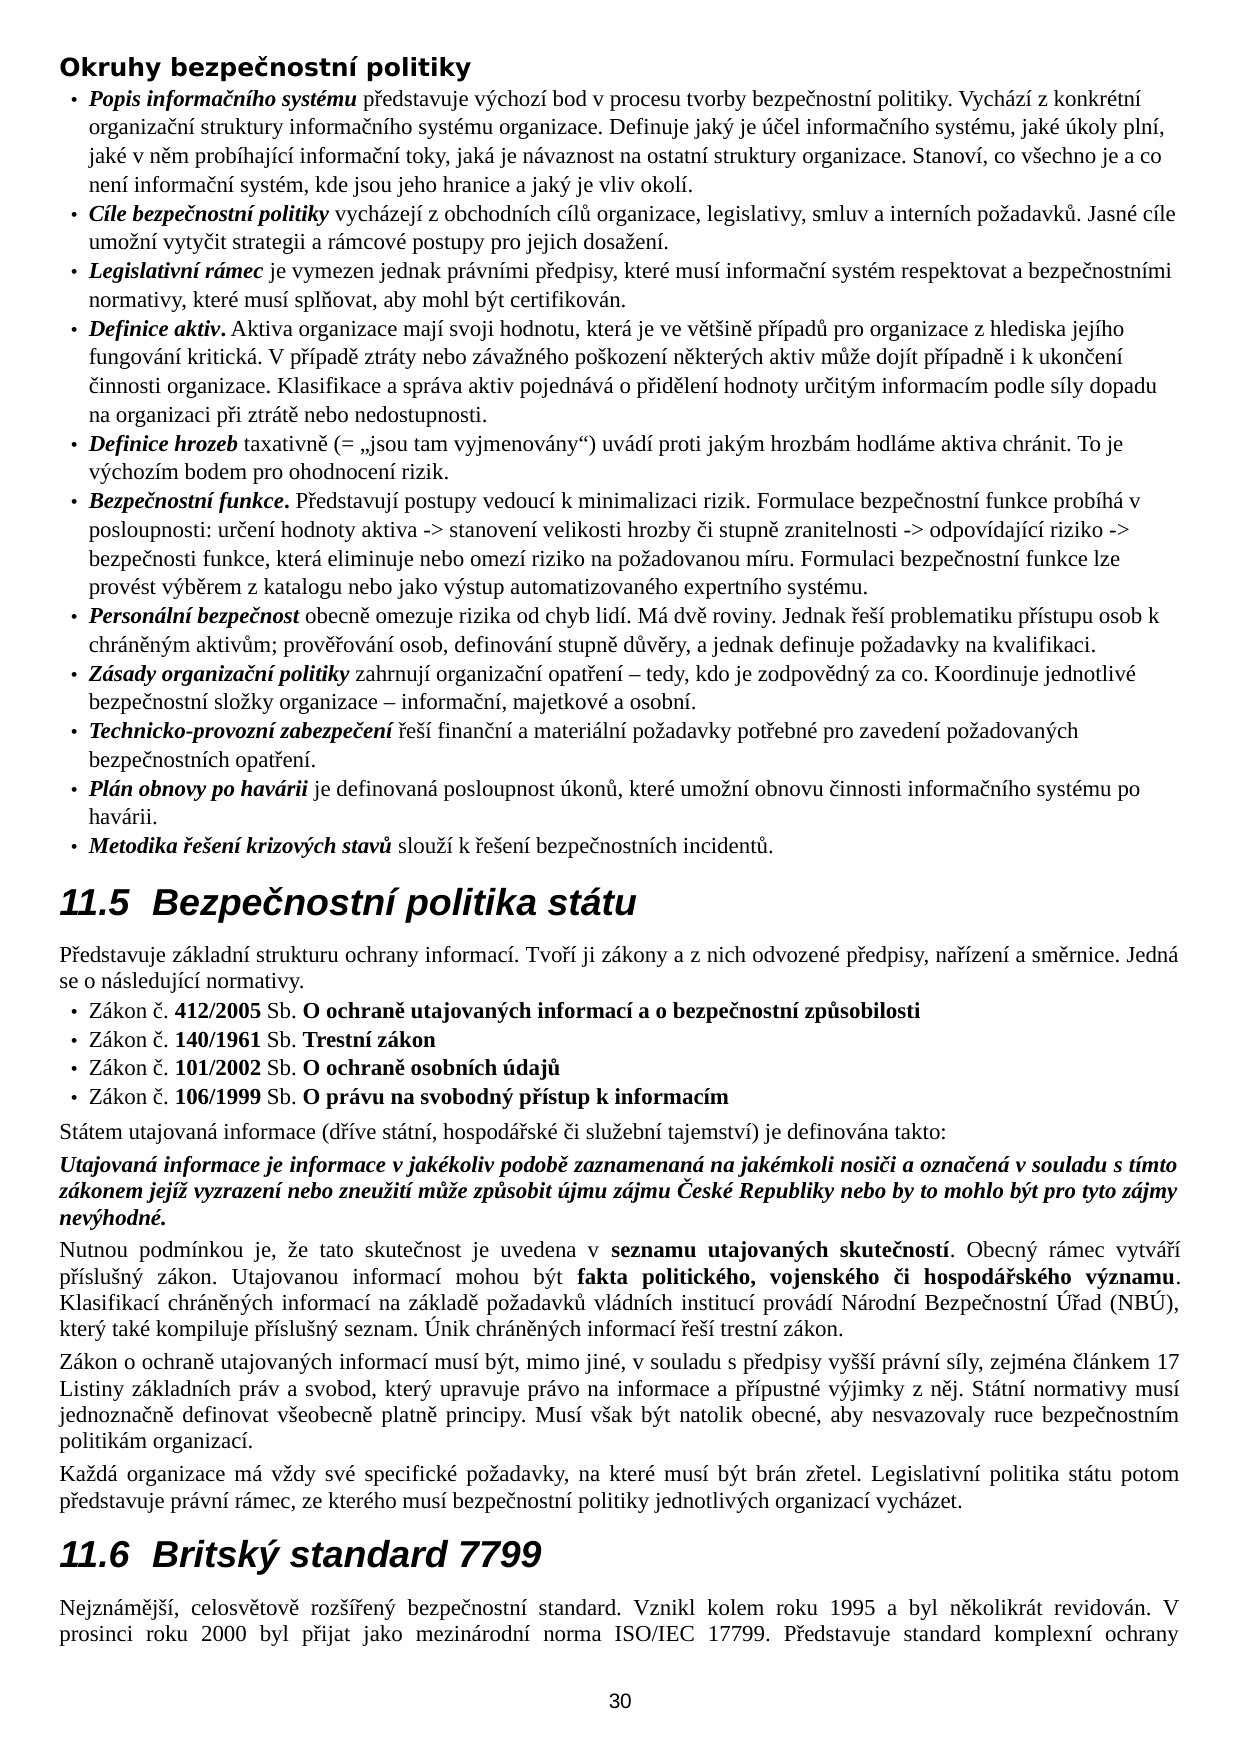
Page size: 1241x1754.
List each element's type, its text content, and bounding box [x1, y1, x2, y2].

list Zásady organizační politiky zahrnují organizační opatření – tedy, kdo je zodpovědný za co. Koordinuje jednotlivé bezpečnostní složky organizace – informační, majetkové a osobní. [71, 660, 1181, 715]
list Legislativní rámec je vymezen jednak právními předpisy, které musí informační systém respektovat a bezpečnostními normativy, které musí splňovat, aby mohl být certifikován. [71, 257, 1181, 312]
list Popis informačního systému představuje výchozí bod v procesu tvorby bezpečnostní politiky. Vychází z konkrétní organizační struktury informačního systému organizace. Definuje jaký je účel informačního systému, jaké úkoly plní, jaké v něm probíhající informační toky, jaká je návaznost na ostatní struktury organizace. Stanoví, co všechno je a co není informační systém, kde jsou jeho hranice a jaký je vliv okolí. [71, 85, 1181, 197]
list Personální bezpečnost obecně omezuje rizika od chyb lidí. Má dvě roviny. Jednak řeší problematiku přístupu osob k chráněným aktivům; prověřování osob, definování stupně důvěry, a jednak definuje požadavky na kvalifikaci. [71, 602, 1181, 657]
list Zákon č. 101/2002 Sb. O ochraně osobních údajů [71, 1054, 1181, 1081]
list Cíle bezpečnostní politiky vycházejí z obchodních cílů organizace, legislativy, smluv a interních požadavků. Jasné cíle umožní vytyčit strategii a rámcové postupy pro jejich dosažení. [71, 200, 1181, 255]
list Definice hrozeb taxativně (= „jsou tam vyjmenovány“) uvádí proti jakým hrozbám hodláme aktiva chránit. To je výchozím bodem pro ohodnocení rizik. [71, 430, 1181, 485]
text Nejznámější, celosvětově rozšířený bezpečnostní standard. Vznikl kolem roku 1995 a byl několikrát revidován. V prosinci roku 2000 byl přijat jako mezinárodní norma ISO/IEC 17799. Představuje standard komplexní ochrany [59, 1594, 1181, 1647]
list Zákon č. 106/1999 Sb. O právu na svobodný přístup k informacím [71, 1083, 1181, 1109]
text Zákon o ochraně utajovaných informací musí být, mimo jiné, v souladu s předpisy vyšší právní síly, zejména článkem 17 Listiny základních práv a svobod, který upravuje právo na informace a přípustné výjimky z něj. Státní normativy musí jednoznačně definovat všeobecně platně principy. Musí však být natolik obecné, aby nesvazovaly ruce bezpečnostním politikám organizací. [59, 1348, 1181, 1454]
list Metodika řešení krizových stavů slouží k řešení bezpečnostních incidentů. [71, 832, 1181, 858]
list Technicko-provozní zabezpečení řeší finanční a materiální požadavky potřebné pro zavedení požadovaných bezpečnostních opatření. [71, 717, 1181, 772]
list Bezpečnostní funkce. Představují postupy vedoucí k minimalizaci rizik. Formulace bezpečnostní funkce probíhá v posloupnosti: určení hodnoty aktiva -> stanovení velikosti hrozby či stupně zranitelnosti -> odpovídající riziko -> bezpečnosti funkce, která eliminuje nebo omezí riziko na požadovanou míru. Formulaci bezpečnostní funkce lze provést výběrem z katalogu nebo jako výstup automatizovaného expertního systému. [71, 487, 1181, 600]
list Zákon č. 140/1961 Sb. Trestní zákon [71, 1026, 1181, 1052]
list Definice aktiv. Aktiva organizace mají svoji hodnotu, která je ve většině případů pro organizace z hlediska jejího fungování kritická. V případě ztráty nebo závažného poškození některých aktiv může dojít případně i k ukončení činnosti organizace. Klasifikace a správa aktiv pojednává o přidělení hodnoty určitým informacím podle síly dopadu na organizaci při ztrátě nebo nedostupnosti. [71, 315, 1181, 427]
subtitle Bezpečnostní politika státu [59, 880, 1181, 923]
subtitle Britský standard 7799 [59, 1533, 1181, 1576]
text Představuje základní strukturu ochrany informací. Tvoří ji zákony a z nich odvozené předpisy, nařízení a směrnice. Jedná se o následující normativy. [59, 941, 1181, 994]
text Nutnou podmínkou je, že tato skutečnost je uvedena v seznamu utajovaných skutečností. Obecný rámec vytváří příslušný zákon. Utajovanou informací mohou být fakta politického, vojenského či hospodářského významu. Klasifikací chráněných informací na základě požadavků vládních institucí provádí Národní Bezpečnostní Úřad (NBÚ), který také kompiluje příslušný seznam. Únik chráněných informací řeší trestní zákon. [59, 1236, 1181, 1342]
text Státem utajovaná informace (dříve státní, hospodářské či služební tajemství) je definována takto: [59, 1118, 1181, 1144]
text Utajovaná informace je informace v jakékoliv podobě zaznamenaná na jakémkoli nosiči a označená v souladu s tímto zákonem jejíž vyzrazení nebo zneužití může způsobit újmu zájmu České Republiky nebo by to mohlo být pro tyto zájmy nevýhodné. [59, 1151, 1181, 1230]
list Zákon č. 412/2005 Sb. O ochraně utajovaných informací a o bezpečnostní způsobilosti [71, 997, 1181, 1023]
subtitle Okruhy bezpečnostní politiky [59, 53, 1181, 82]
list Plán obnovy po havárii je definovaná posloupnost úkonů, které umožní obnovu činnosti informačního systému po havárii. [71, 775, 1181, 830]
text Každá organizace má vždy své specifické požadavky, na které musí být brán zřetel. Legislativní politika státu potom představuje právní rámec, ze kterého musí bezpečnostní politiky jednotlivých organizací vycházet. [59, 1460, 1181, 1513]
